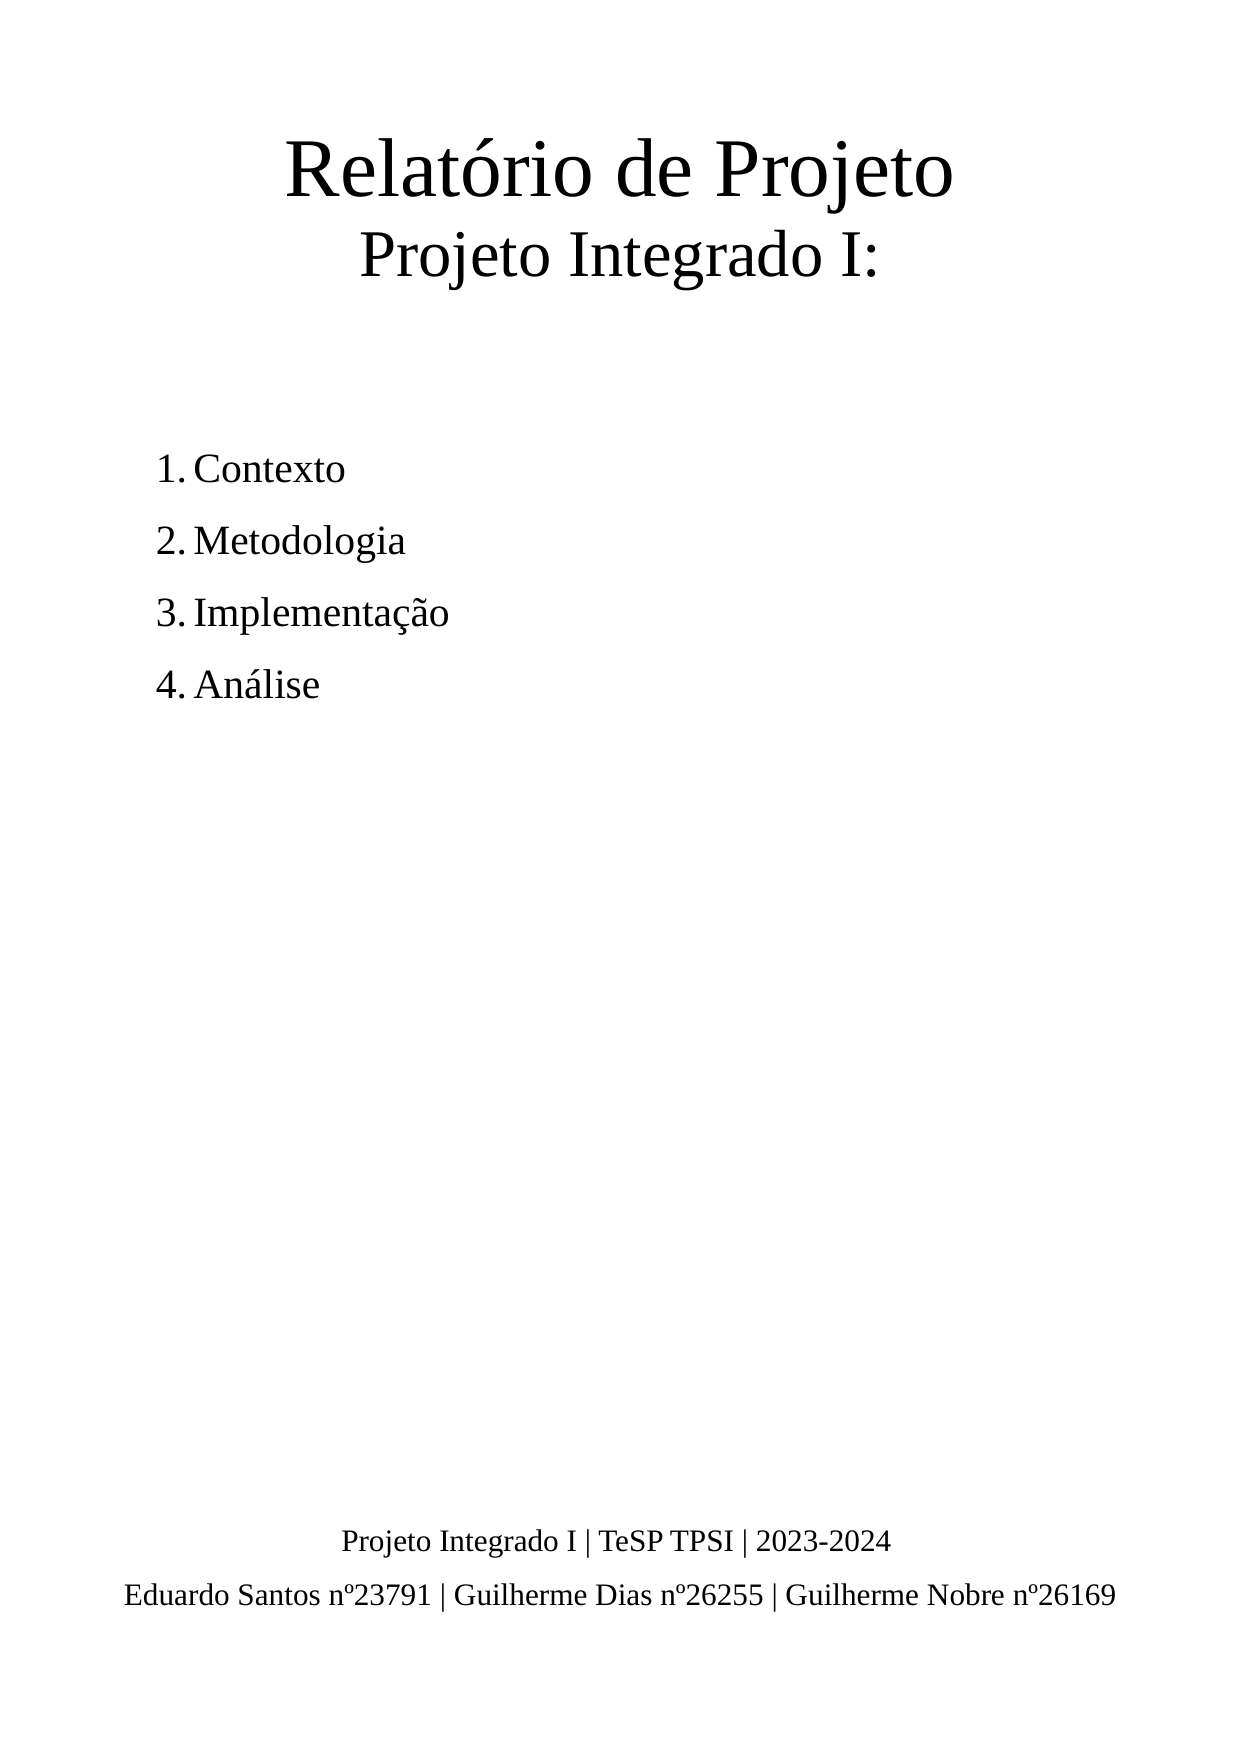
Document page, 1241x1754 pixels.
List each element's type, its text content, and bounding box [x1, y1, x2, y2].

list Análise [156, 659, 1122, 707]
text Eduardo Santos nº23791 | Guilherme Dias nº26255 | Guilherme Nobre nº26169 [118, 1576, 1122, 1612]
text Projeto Integrado I | TeSP TPSI | 2023-2024 [118, 1522, 1122, 1558]
list Metodologia [156, 516, 1122, 564]
text Projeto Integrado I: [118, 214, 1122, 291]
list Implementação [156, 588, 1122, 636]
text Relatório de Projeto [118, 118, 1122, 214]
list Contexto [156, 444, 1122, 492]
